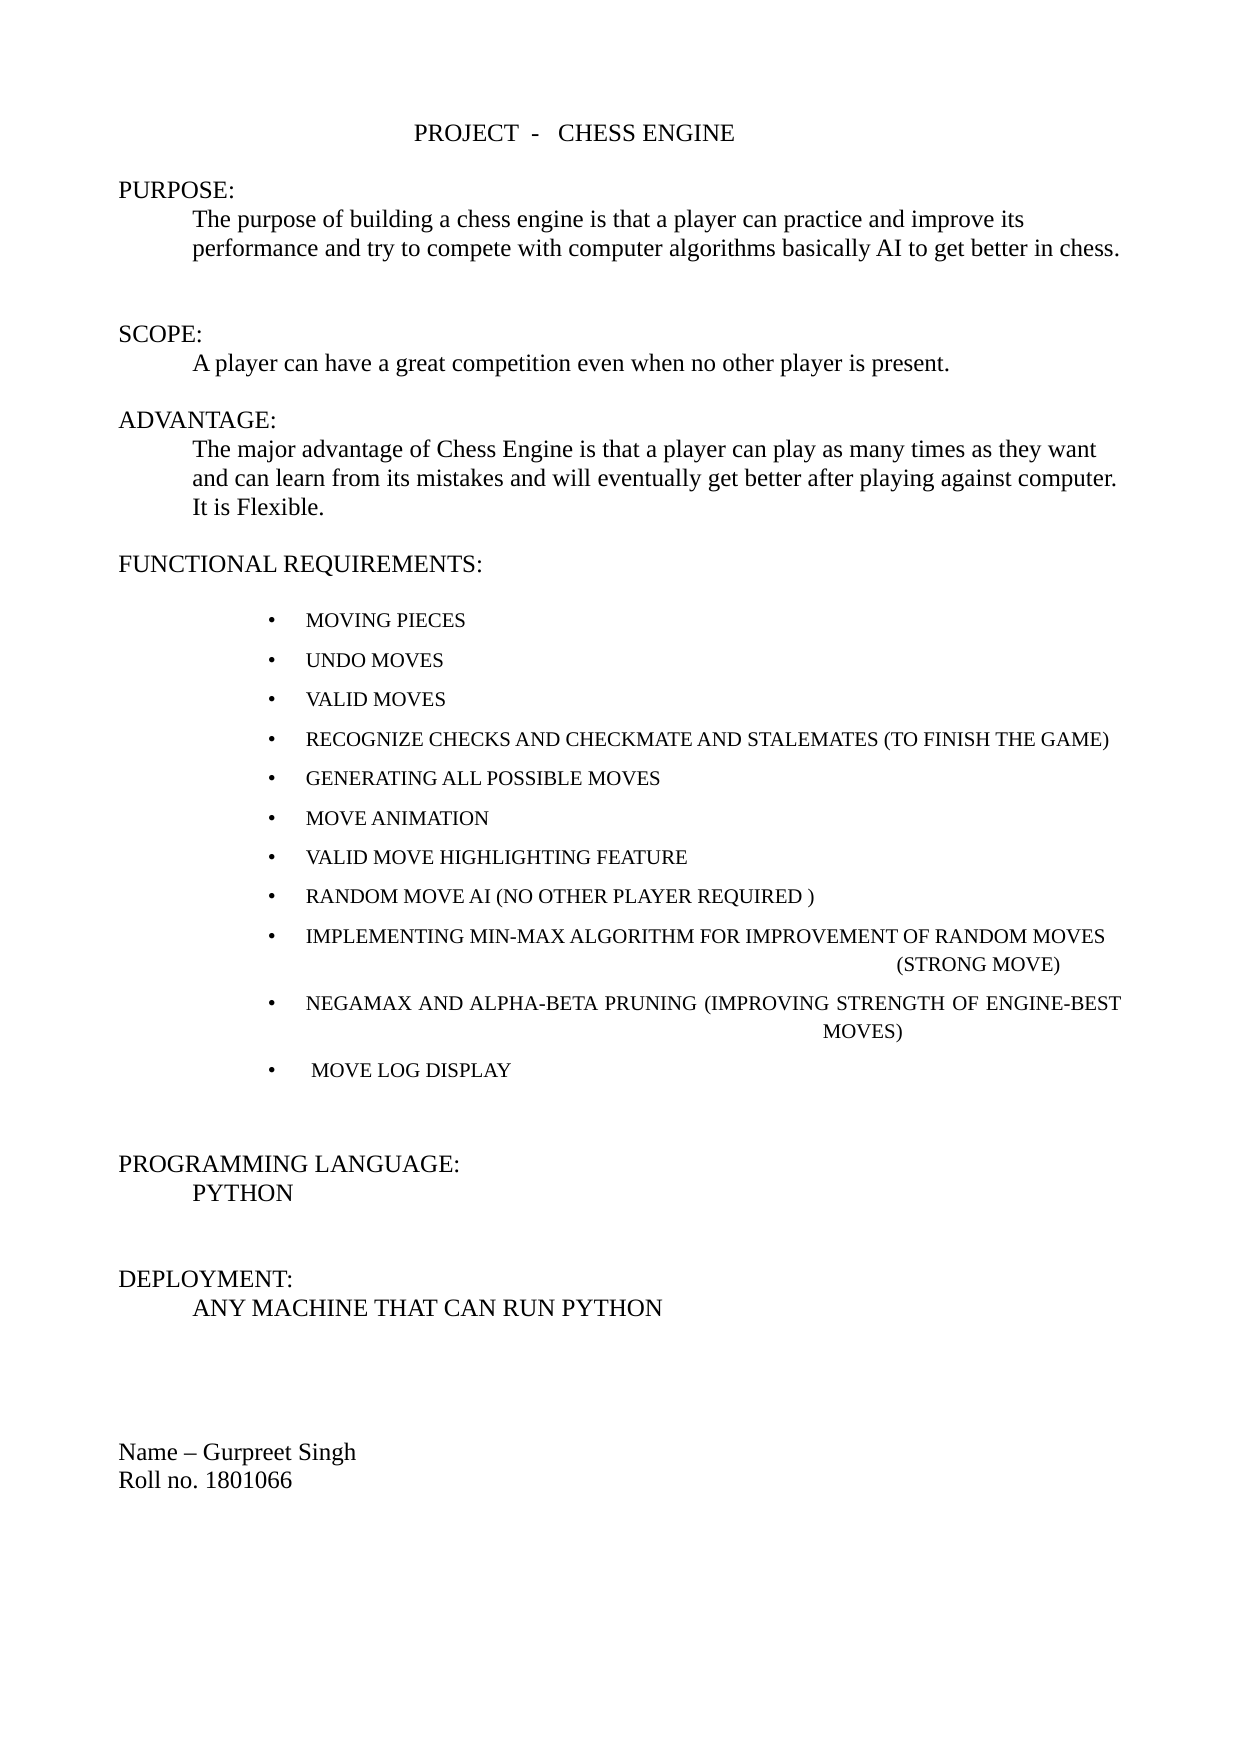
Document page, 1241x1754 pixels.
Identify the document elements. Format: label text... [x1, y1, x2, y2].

list MOVING PIECES [268, 608, 1122, 632]
text PYTHON [118, 1178, 1122, 1207]
text It is Flexible. [118, 492, 1122, 521]
text ADVANTAGE: [118, 406, 1122, 434]
text and can learn from its mistakes and will eventually get better after playing against computer. [118, 463, 1122, 492]
text The purpose of building a chess engine is that a player can practice and improve its performance and try to compete with computer algorithms basically AI to get better in chess. [118, 204, 1122, 262]
text ANY MACHINE THAT CAN RUN PYTHON [118, 1293, 1122, 1322]
list IMPLEMENTING MIN-MAX ALGORITHM FOR IMPROVEMENT OF RANDOM MOVES (STRONG MOVE) [268, 924, 1122, 976]
list UNDO MOVES [268, 648, 1122, 672]
text The major advantage of Chess Engine is that a player can play as many times as they want [118, 434, 1122, 463]
list VALID MOVES [268, 687, 1122, 711]
text A player can have a great competition even when no other player is present. [118, 348, 1122, 377]
list RECOGNIZE CHECKS AND CHECKMATE AND STALEMATES (TO FINISH THE GAME) [268, 727, 1122, 751]
list MOVE ANIMATION [268, 806, 1122, 829]
text FUNCTIONAL REQUIREMENTS: [118, 549, 1122, 578]
text PROJECT - CHESS ENGINE [118, 118, 1122, 147]
text DEPLOYMENT: [118, 1264, 1122, 1293]
text SCOPE: [118, 319, 1122, 348]
list RANDOM MOVE AI (NO OTHER PLAYER REQUIRED ) [268, 884, 1122, 908]
text Name – Gurpreet Singh [118, 1437, 1122, 1465]
text PROGRAMMING LANGUAGE: [118, 1149, 1122, 1178]
list MOVE LOG DISPLAY [268, 1058, 1122, 1082]
text PURPOSE: [118, 176, 1122, 204]
text Roll no. 1801066 [118, 1465, 1122, 1494]
list NEGAMAX AND ALPHA-BETA PRUNING (IMPROVING STRENGTH OF ENGINE-BEST MOVES) [268, 991, 1122, 1043]
list GENERATING ALL POSSIBLE MOVES [268, 766, 1122, 790]
list VALID MOVE HIGHLIGHTING FEATURE [268, 845, 1122, 869]
